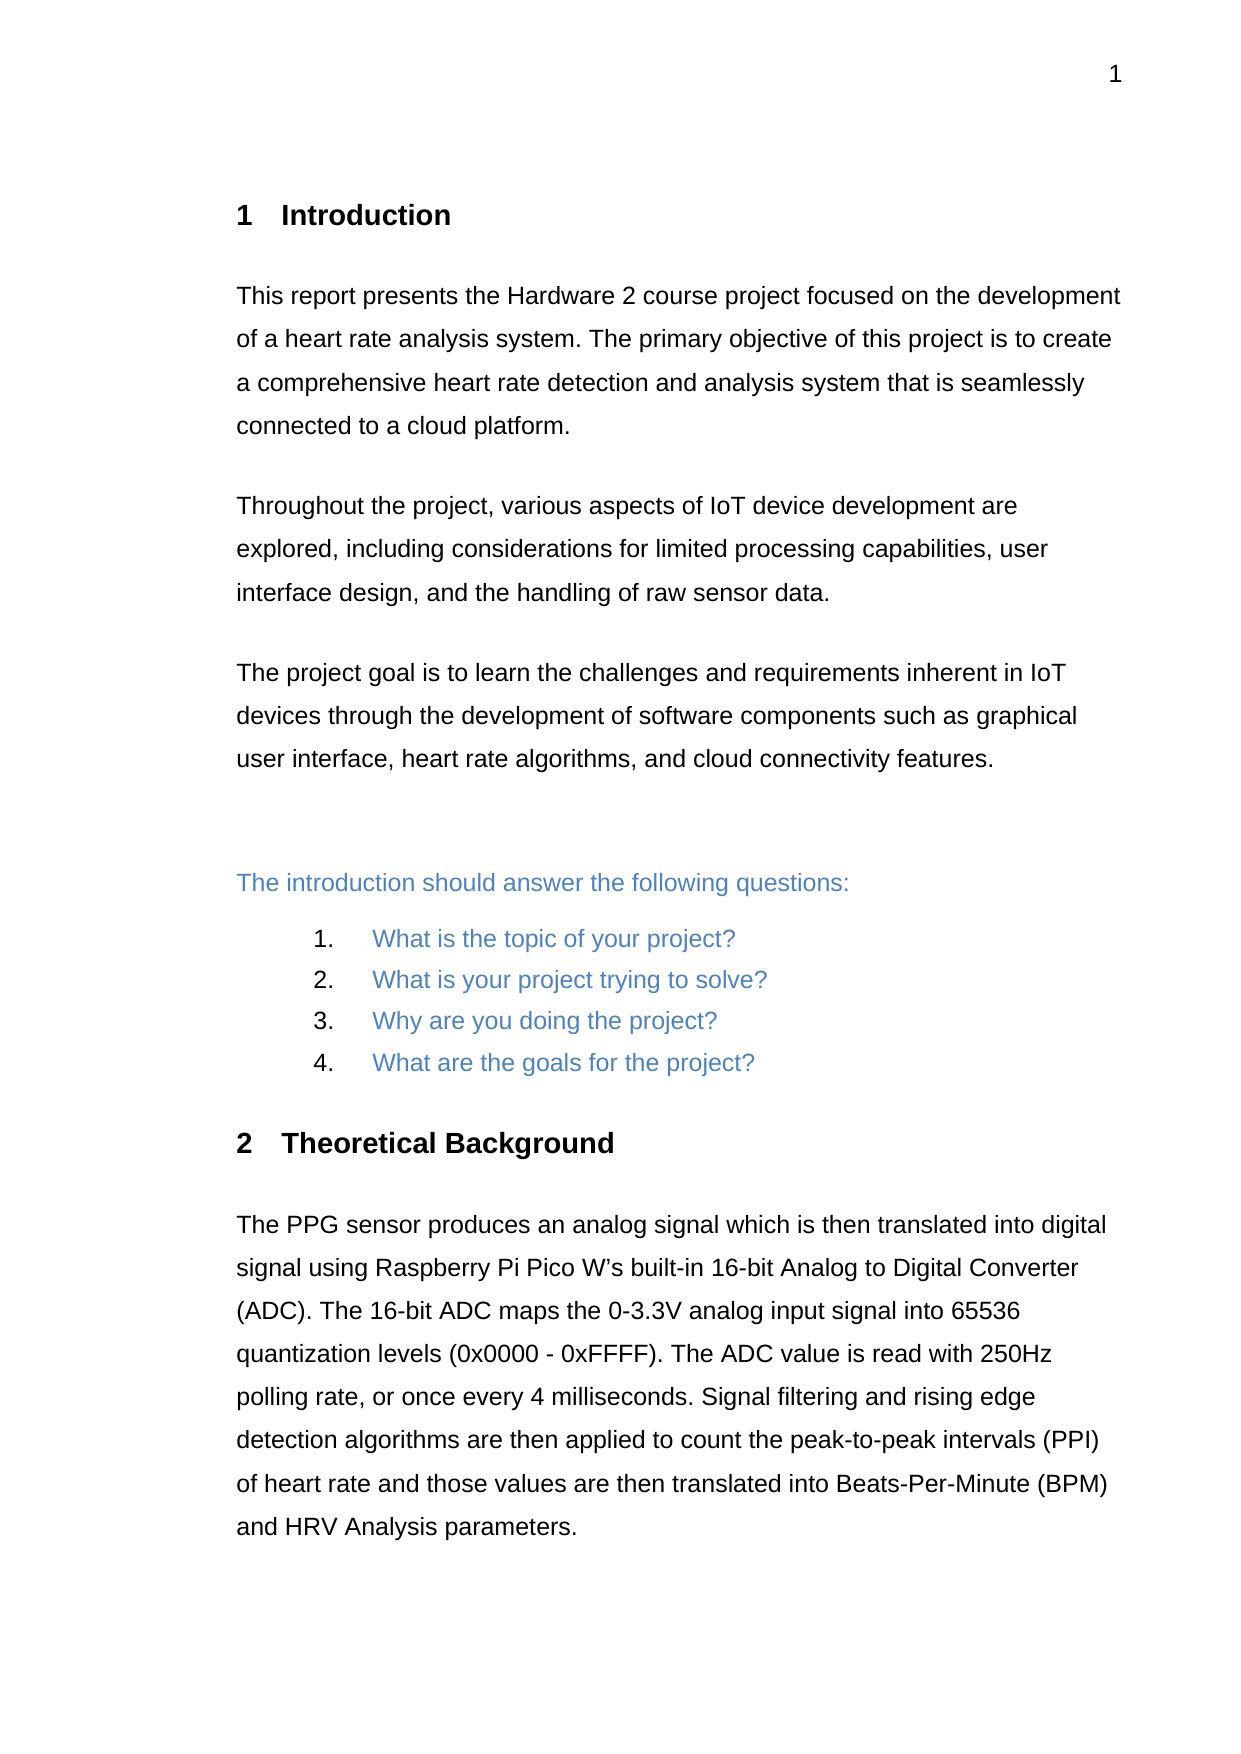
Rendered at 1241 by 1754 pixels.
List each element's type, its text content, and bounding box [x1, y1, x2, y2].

text The introduction should answer the following questions: [236, 868, 1122, 897]
text The project goal is to learn the challenges and requirements inherent in IoT devices through the development of software components such as graphical user interface, heart rate algorithms, and cloud connectivity features. [236, 658, 1122, 773]
list Why are you doing the project? [313, 1006, 1122, 1035]
subtitle Theoretical Background [236, 1126, 1122, 1160]
text The PPG sensor produces an analog signal which is then translated into digital signal using Raspberry Pi Pico W’s built-in 16-bit Analog to Digital Converter (ADC). The 16-bit ADC maps the 0-3.3V analog input signal into 65536 quantization levels (0x0000 - 0xFFFF). The ADC value is read with 250Hz polling rate, or once every 4 milliseconds. Signal filtering and rising edge detection algorithms are then applied to count the peak-to-peak intervals (PPI) of heart rate and those values are then translated into Beats-Per-Minute (BPM) and HRV Analysis parameters. [236, 1210, 1122, 1540]
list What is your project trying to solve? [313, 965, 1122, 994]
text This report presents the Hardware 2 course project focused on the development of a heart rate analysis system. The primary objective of this project is to create a comprehensive heart rate detection and analysis system that is seamlessly connected to a cloud platform. [236, 281, 1122, 439]
list What are the goals for the project? [313, 1047, 1122, 1076]
subtitle Introduction [236, 198, 1122, 231]
list What is the topic of your project? [313, 924, 1122, 952]
text Throughout the project, various aspects of IoT device development are explored, including considerations for limited processing capabilities, user interface design, and the handling of raw sensor data. [236, 491, 1122, 606]
